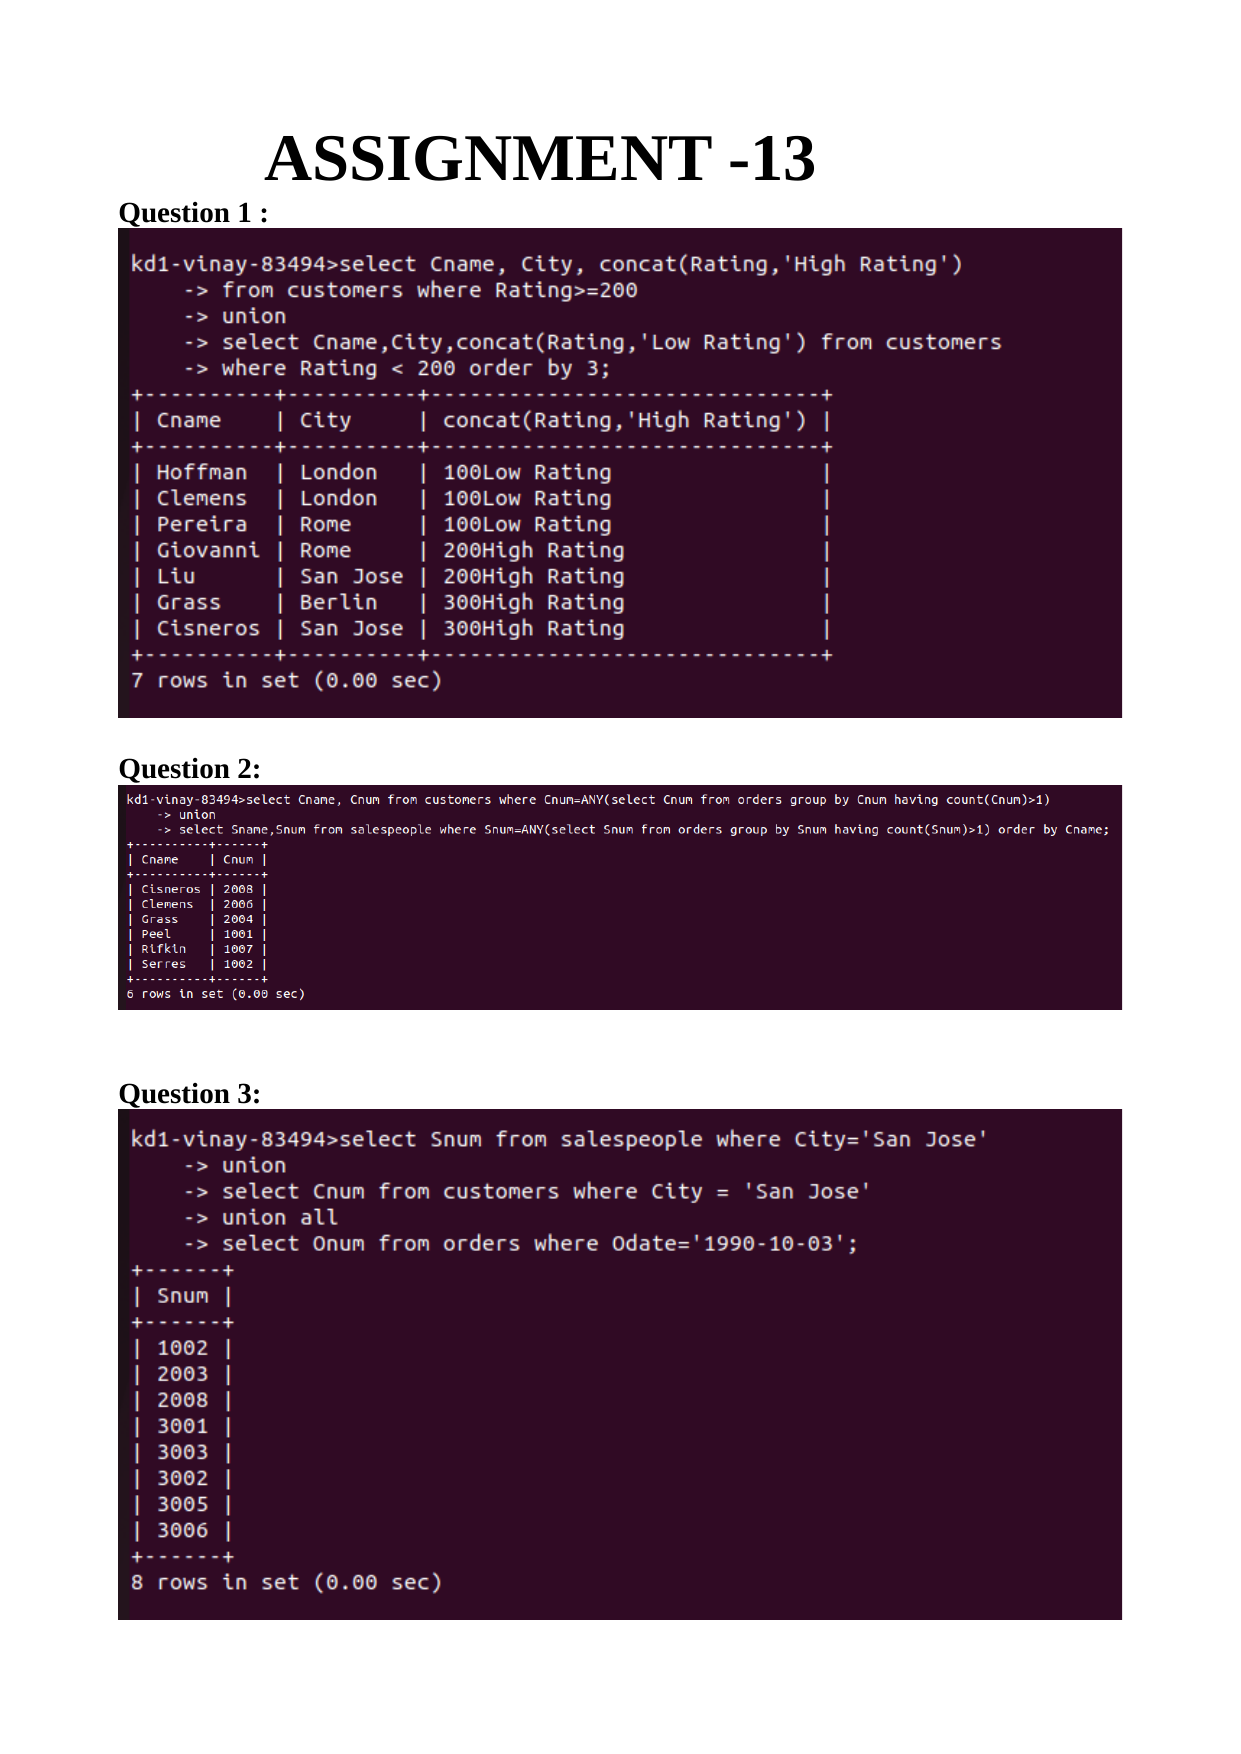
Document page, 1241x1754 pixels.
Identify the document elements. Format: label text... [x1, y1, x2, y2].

text ASSIGNMENT -13 [118, 118, 1122, 195]
picture [118, 228, 1123, 718]
picture [118, 1109, 1123, 1620]
text Question 3: [118, 1076, 1122, 1109]
text Question 1 : [118, 195, 1122, 228]
picture [118, 785, 1123, 1010]
text Question 2: [118, 752, 1122, 785]
